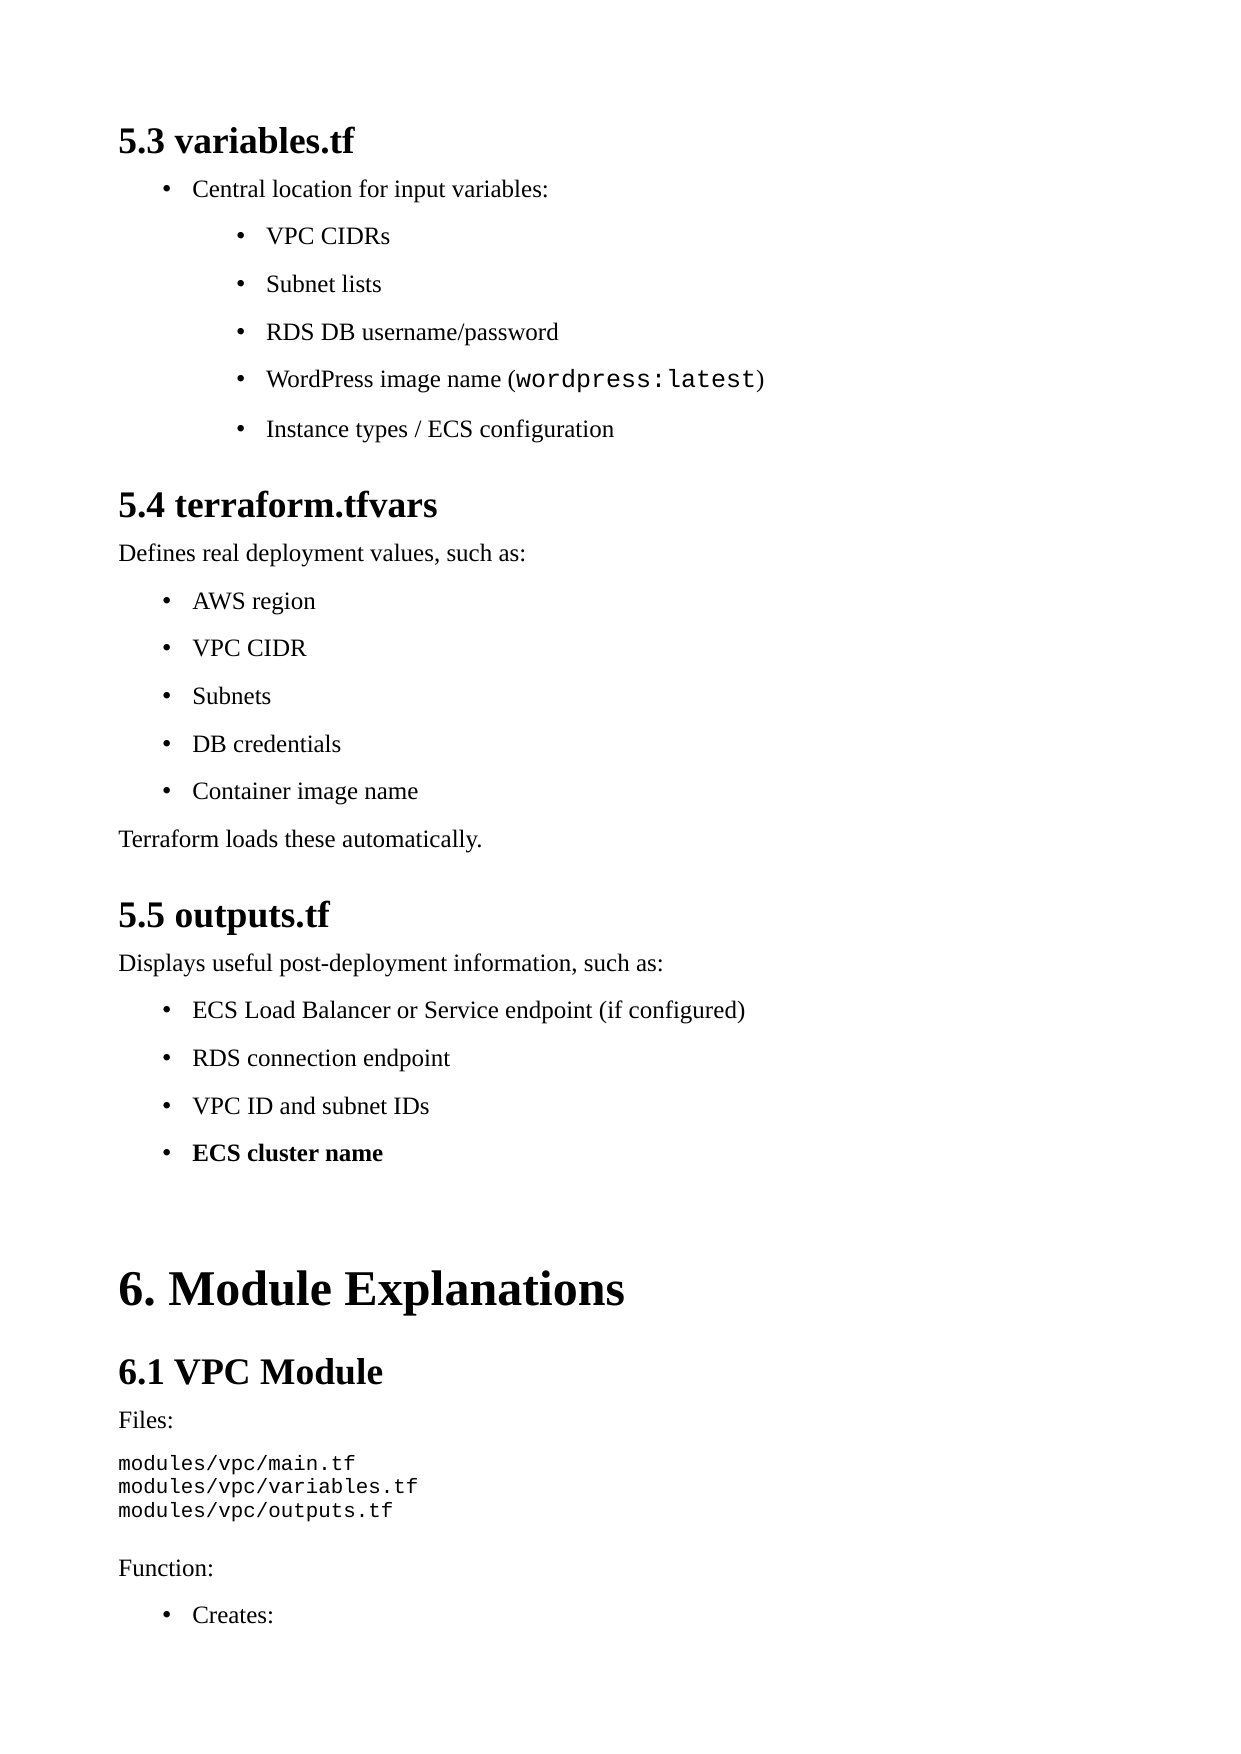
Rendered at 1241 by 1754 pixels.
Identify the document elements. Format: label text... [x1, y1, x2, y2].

list VPC ID and subnet IDs [162, 1091, 1122, 1119]
text Terraform loads these automatically. [118, 824, 1122, 853]
list Creates: [162, 1601, 1122, 1629]
subtitle 6. Module Explanations [118, 1258, 1122, 1316]
list WordPress image name (wordpress:latest) [236, 364, 1122, 395]
text Function: [118, 1553, 1122, 1582]
list RDS connection endpoint [162, 1043, 1122, 1072]
list ECS Load Balancer or Service endpoint (if configured) [162, 996, 1122, 1024]
list Central location for input variables: [162, 174, 1122, 202]
list Instance types / ECS configuration [236, 414, 1122, 443]
text modules/vpc/main.tf [118, 1453, 1122, 1476]
text Displays useful post-deployment information, such as: [118, 948, 1122, 977]
list VPC CIDRs [236, 221, 1122, 250]
list Subnet lists [236, 269, 1122, 298]
subtitle 6.1 VPC Module [118, 1349, 1122, 1392]
list Container image name [162, 776, 1122, 805]
text Files: [118, 1405, 1122, 1434]
list RDS DB username/password [236, 317, 1122, 345]
list VPC CIDR [162, 633, 1122, 662]
list AWS region [162, 586, 1122, 614]
text modules/vpc/variables.tf [118, 1476, 1122, 1500]
list DB credentials [162, 729, 1122, 757]
list ECS cluster name [162, 1138, 1122, 1167]
text Defines real deployment values, such as: [118, 538, 1122, 567]
list Subnets [162, 681, 1122, 710]
subtitle 5.4 terraform.tfvars [118, 483, 1122, 526]
subtitle 5.3 variables.tf [118, 118, 1122, 161]
text modules/vpc/outputs.tf [118, 1500, 1122, 1523]
subtitle 5.5 outputs.tf [118, 892, 1122, 935]
